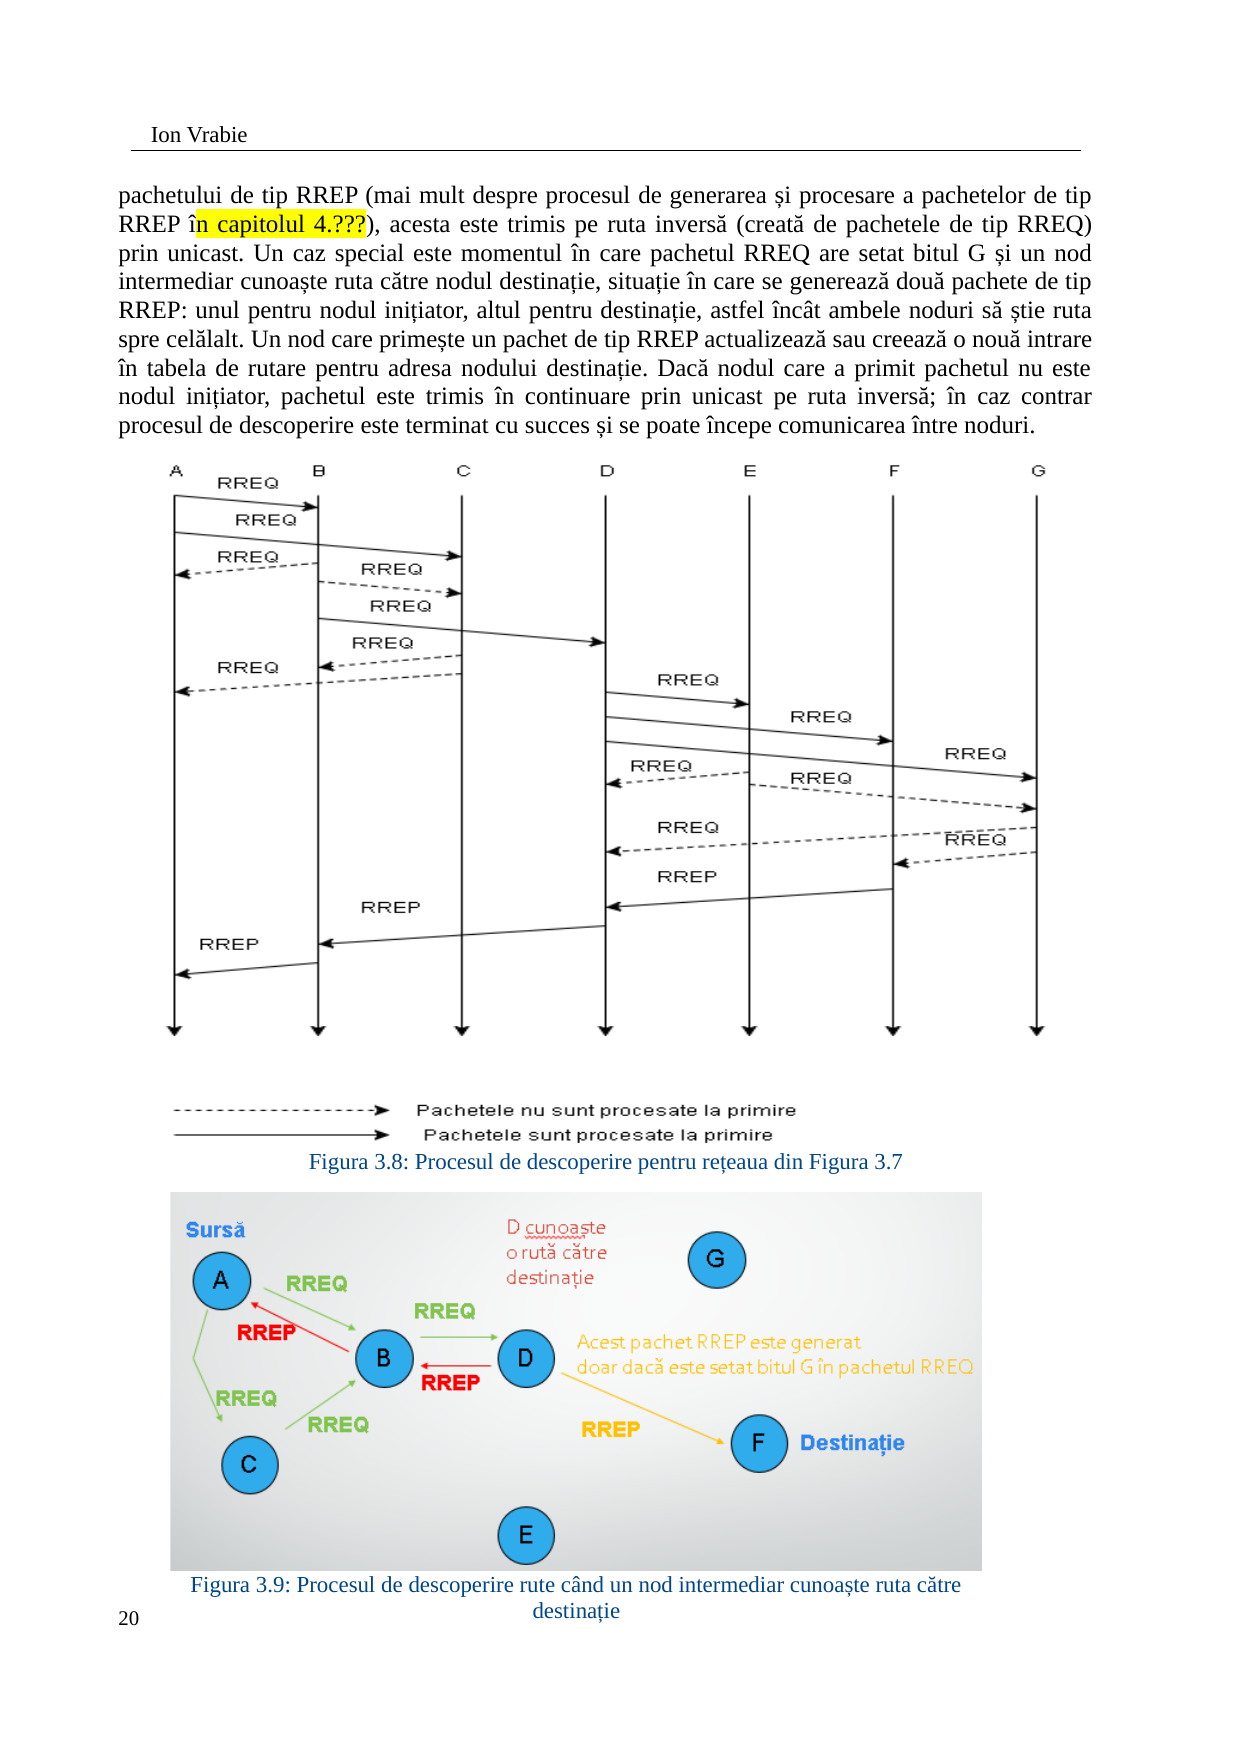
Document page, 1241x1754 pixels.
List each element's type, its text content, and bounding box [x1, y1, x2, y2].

text Figura 3.9: Procesul de descoperire rute când un nod intermediar cunoaște ruta către destinație [170, 1571, 982, 1624]
text Figura 3.8: Procesul de descoperire pentru rețeaua din Figura 3.7 [139, 1148, 1073, 1174]
picture [170, 1192, 982, 1571]
picture [138, 458, 1074, 1148]
text pachetului de tip RREP (mai mult despre procesul de generarea și procesare a pachetelor de tip RREP în capitolul 4.???), acesta este trimis pe ruta inversă (creată de pachetele de tip RREQ) prin unicast. Un caz special este momentul în care pachetul RREQ are setat bitul G și un nod intermediar cunoaște ruta către nodul destinație, situație în care se generează două pachete de tip RREP: unul pentru nodul inițiator, altul pentru destinație, astfel încât ambele noduri să știe ruta spre celălalt. Un nod care primește un pachet de tip RREP actualizează sau creează o nouă intrare în tabela de rutare pentru adresa nodului destinație. Dacă nodul care a primit pachetul nu este nodul inițiator, pachetul este trimis în continuare prin unicast pe ruta inversă; în caz contrar procesul de descoperire este terminat cu succes și se poate începe comunicarea între noduri. [118, 180, 1093, 439]
